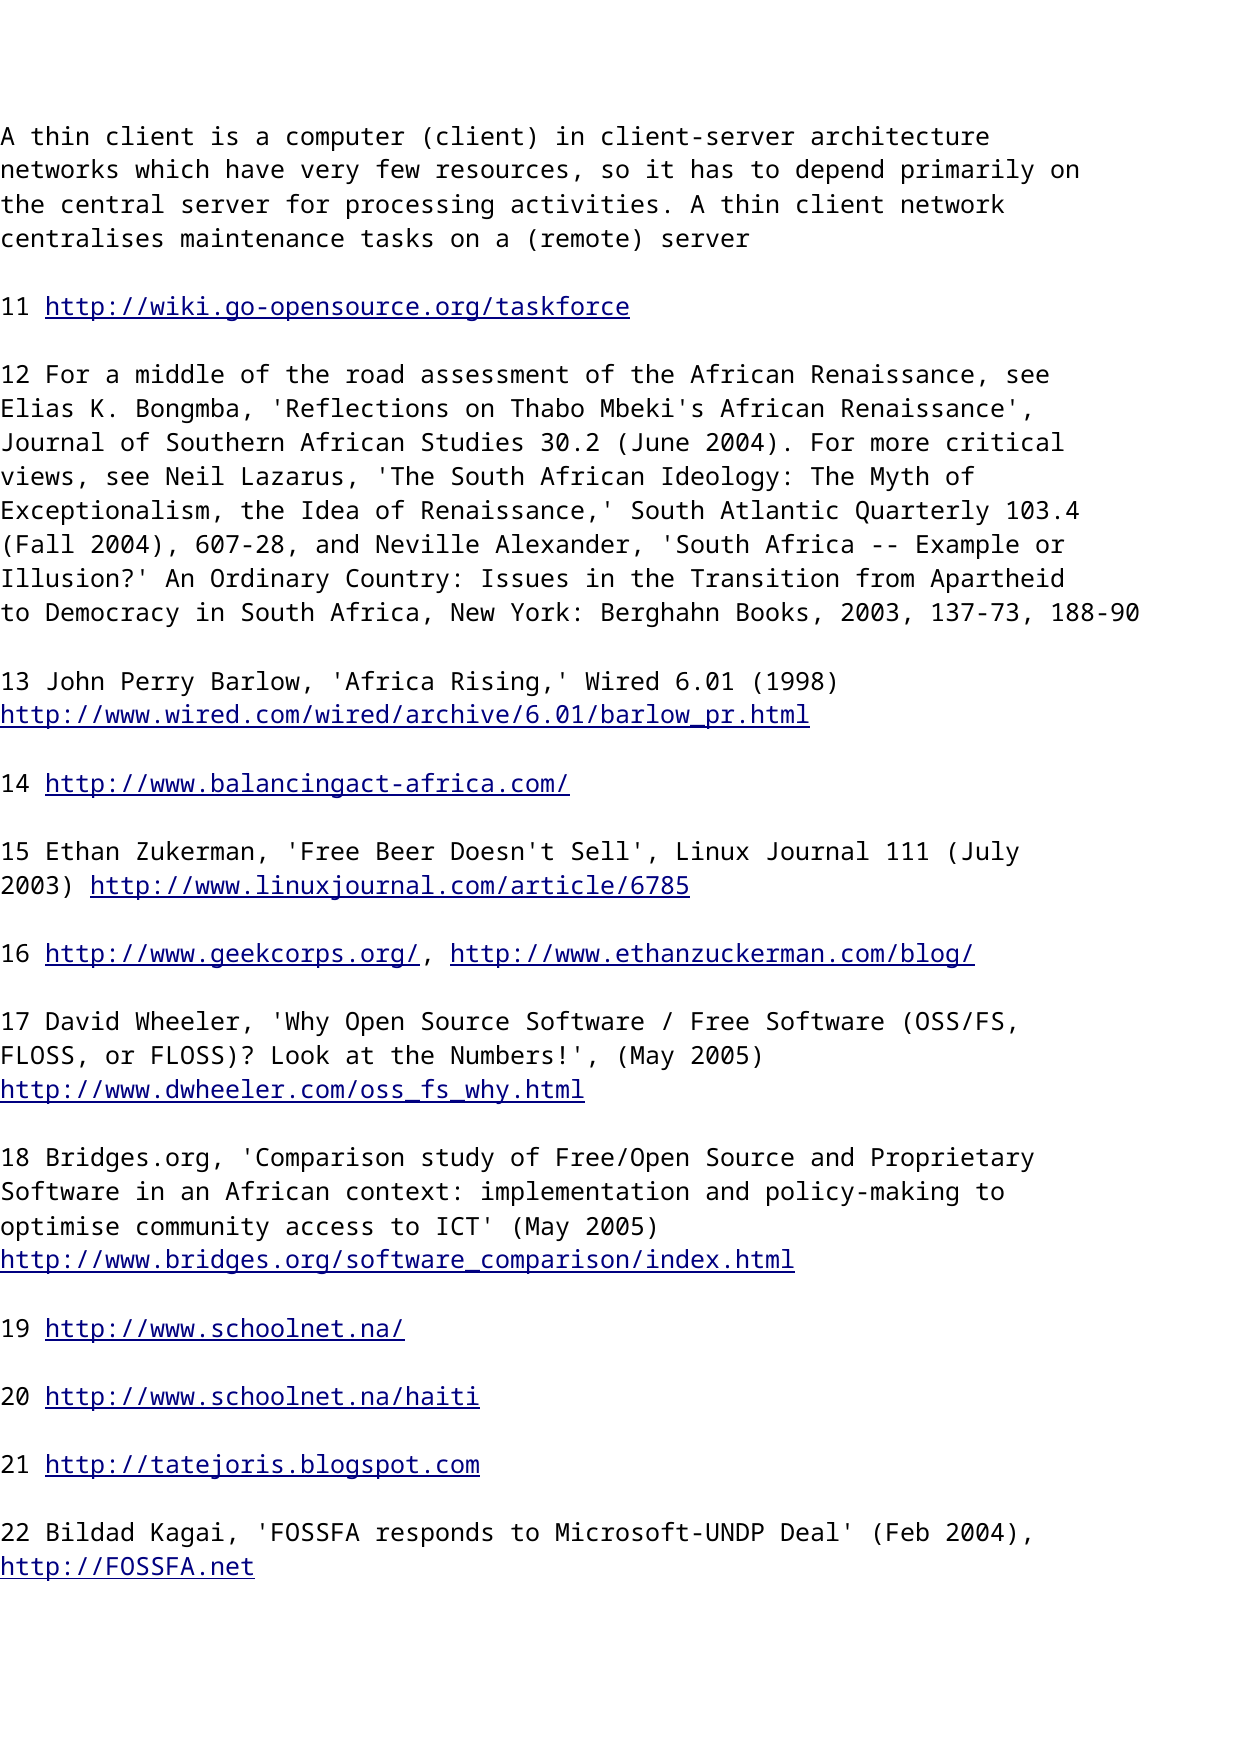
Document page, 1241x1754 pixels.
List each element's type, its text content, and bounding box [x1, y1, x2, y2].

text A thin client is a computer (client) in client-server architecture networks which have very few resources, so it has to depend primarily on the central server for processing activities. A thin client network centralises maintenance tasks on a (remote) server 11 http://wiki.go-opensource.org/taskforce 12 For a middle of the road assessment of the African Renaissance, see Elias K. Bongmba, 'Reflections on Thabo Mbeki's African Renaissance', Journal of Southern African Studies 30.2 (June 2004). For more critical views, see Neil Lazarus, 'The South African Ideology: The Myth of Exceptionalism, the Idea of Renaissance,' South Atlantic Quarterly 103.4 (Fall 2004), 607-28, and Neville Alexander, 'South Africa -- Example or Illusion?' An Ordinary Country: Issues in the Transition from Apartheid to Democracy in South Africa, New York: Berghahn Books, 2003, 137-73, 188-90 13 John Perry Barlow, 'Africa Rising,' Wired 6.01 (1998) http://www.wired.com/wired/archive/6.01/barlow_pr.html 14 http://www.balancingact-africa.com/ 15 Ethan Zukerman, 'Free Beer Doesn't Sell', Linux Journal 111 (July 2003) http://www.linuxjournal.com/article/6785 16 http://www.geekcorps.org/, http://www.ethanzuckerman.com/blog/ 17 David Wheeler, 'Why Open Source Software / Free Software (OSS/FS, FLOSS, or FLOSS)? Look at the Numbers!', (May 2005) http://www.dwheeler.com/oss_fs_why.html 18 Bridges.org, 'Comparison study of Free/Open Source and Proprietary Software in an African context: implementation and policy-making to optimise community access to ICT' (May 2005) http://www.bridges.org/software_comparison/index.html 19 http://www.schoolnet.na/ 20 http://www.schoolnet.na/haiti 21 http://tatejoris.blogspot.com 22 Bildad Kagai, 'FOSSFA responds to Microsoft-UNDP Deal' (Feb 2004), http://FOSSFA.net [0, 118, 1240, 1617]
